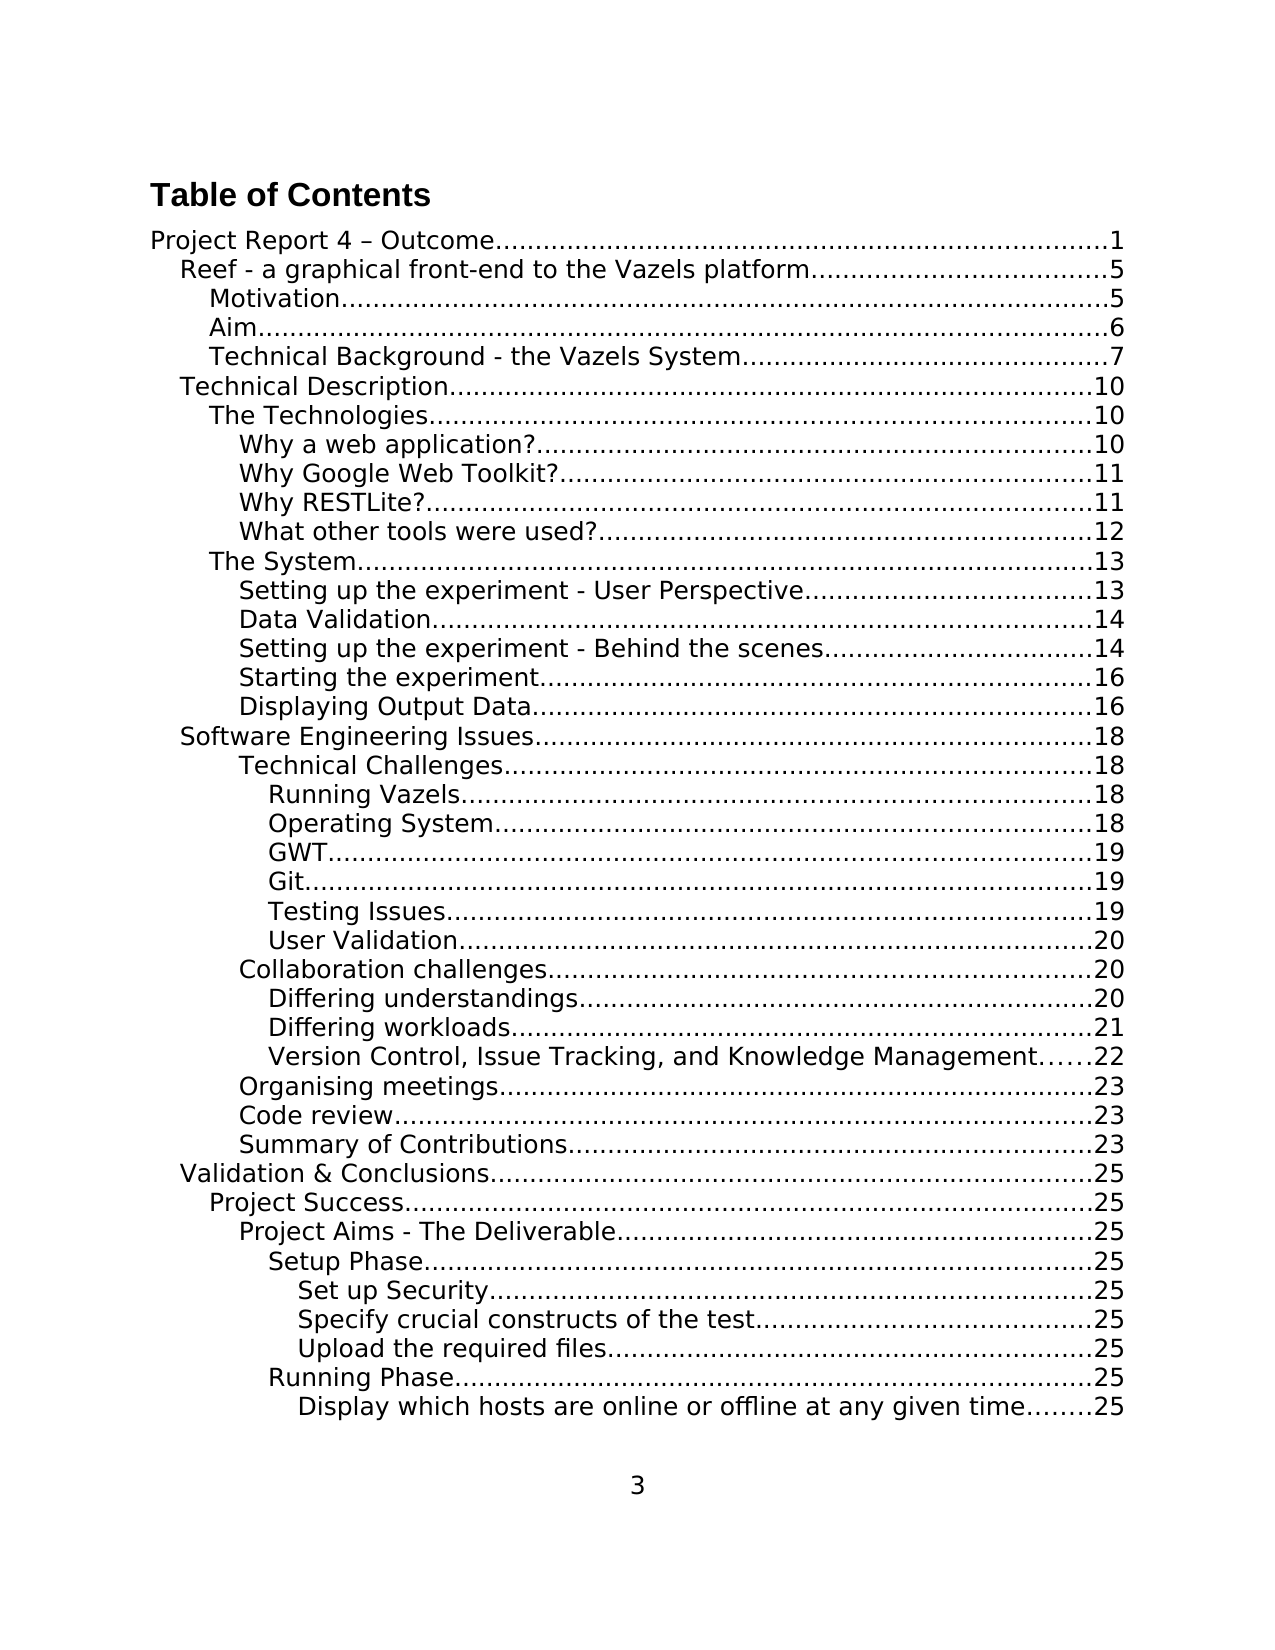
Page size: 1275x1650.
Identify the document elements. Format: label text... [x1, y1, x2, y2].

text The System 13 [209, 547, 1125, 576]
text Technical Challenges 18 [238, 751, 1125, 780]
text Validation & Conclusions 25 [179, 1159, 1125, 1188]
text Displaying Output Data 16 [238, 693, 1125, 722]
text Differing workloads 21 [268, 1013, 1125, 1043]
text Running Phase 25 [268, 1363, 1125, 1393]
text Git 19 [268, 868, 1125, 897]
text Setting up the experiment - User Perspective 13 [238, 576, 1125, 605]
text Project Report 4 – Outcome. 1 [150, 226, 1125, 255]
subtitle Table of Contents [150, 175, 1125, 213]
text Setting up the experiment - Behind the scenes 14 [238, 634, 1125, 663]
text Running Vazels 18 [268, 780, 1125, 809]
text Technical Background - the Vazels System 7 [209, 343, 1125, 372]
text Motivation 5 [209, 284, 1125, 313]
text Display which hosts are online or offline at any given time 25 [297, 1393, 1125, 1422]
text What other tools were used? 12 [238, 518, 1125, 547]
text Software Engineering Issues 18 [179, 722, 1125, 751]
text Testing Issues 19 [268, 897, 1125, 926]
text Operating System 18 [268, 809, 1125, 838]
text Reef - a graphical front-end to the Vazels platform 5 [179, 255, 1125, 284]
text Differing understandings 20 [268, 984, 1125, 1013]
text Set up Security 25 [297, 1276, 1125, 1305]
text Starting the experiment 16 [238, 663, 1125, 693]
text Project Success 25 [209, 1188, 1125, 1218]
text Summary of Contributions 23 [238, 1130, 1125, 1159]
text Setup Phase 25 [268, 1247, 1125, 1276]
text Why Google Web Toolkit? 11 [238, 459, 1125, 488]
text Code review 23 [238, 1101, 1125, 1130]
text Collaboration challenges 20 [238, 955, 1125, 984]
text Project Aims - The Deliverable 25 [238, 1218, 1125, 1247]
text Aim 6 [209, 313, 1125, 343]
text User Validation 20 [268, 926, 1125, 955]
text Organising meetings 23 [238, 1072, 1125, 1101]
text The Technologies 10 [209, 401, 1125, 430]
text Upload the required files 25 [297, 1334, 1125, 1363]
text Data Validation 14 [238, 605, 1125, 634]
text Version Control, Issue Tracking, and Knowledge Management 22 [268, 1043, 1125, 1072]
text Specify crucial constructs of the test 25 [297, 1305, 1125, 1334]
text GWT 19 [268, 838, 1125, 868]
text Technical Description 10 [179, 372, 1125, 401]
text Why RESTLite? 11 [238, 488, 1125, 518]
text Why a web application? 10 [238, 430, 1125, 459]
